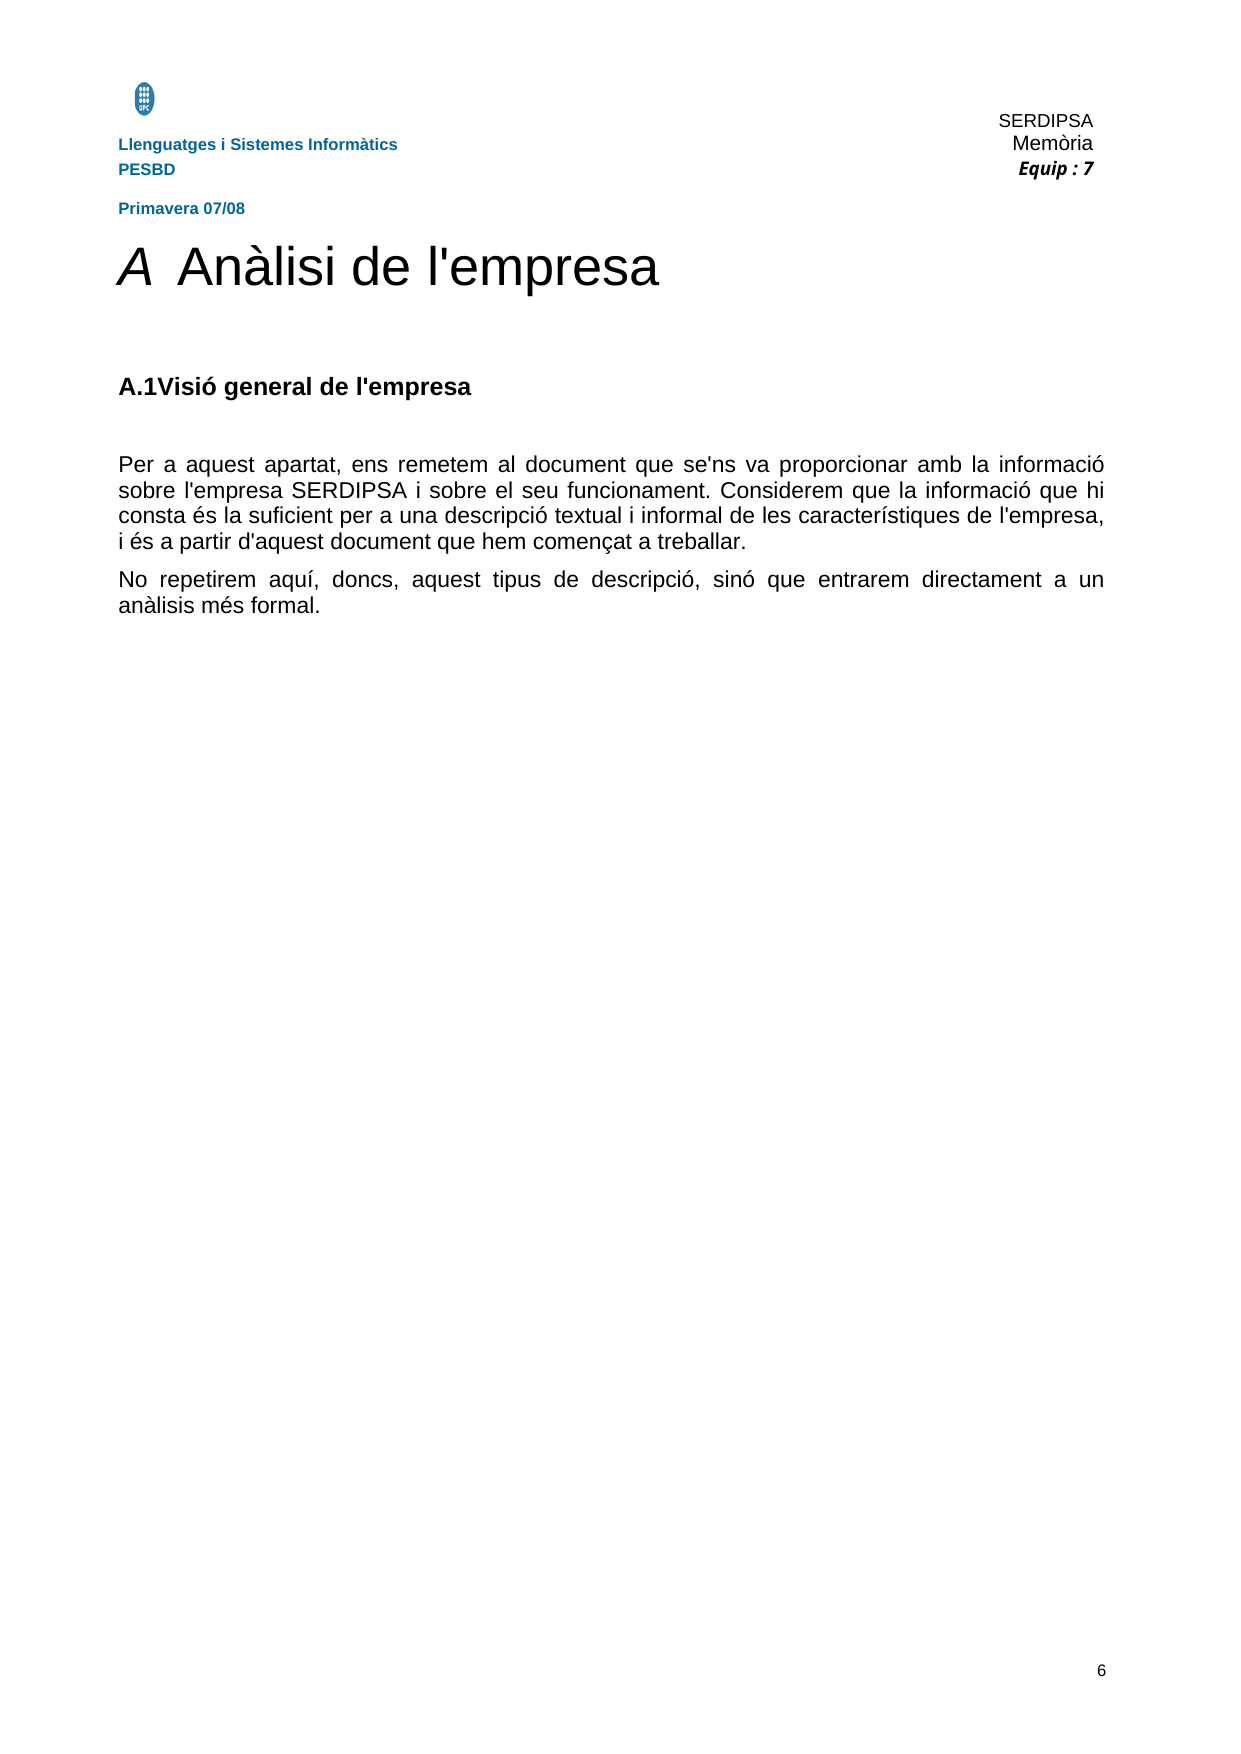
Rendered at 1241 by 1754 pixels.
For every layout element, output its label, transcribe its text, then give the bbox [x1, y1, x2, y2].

text No repetirem aquí, doncs, aquest tipus de descripció, sinó que entrarem directament a un anàlisis més formal. [118, 567, 1106, 618]
subtitle Visió general de l'empresa [118, 373, 1106, 401]
subtitle Anàlisi de l'empresa [118, 236, 1106, 297]
text Per a aquest apartat, ens remetem al document que se'ns va proporcionar amb la informació sobre l'empresa SERDIPSA i sobre el seu funcionament. Considerem que la informació que hi consta és la suficient per a una descripció textual i informal de les característiques de l'empresa, i és a partir d'aquest document que hem començat a treballar. [118, 452, 1106, 554]
